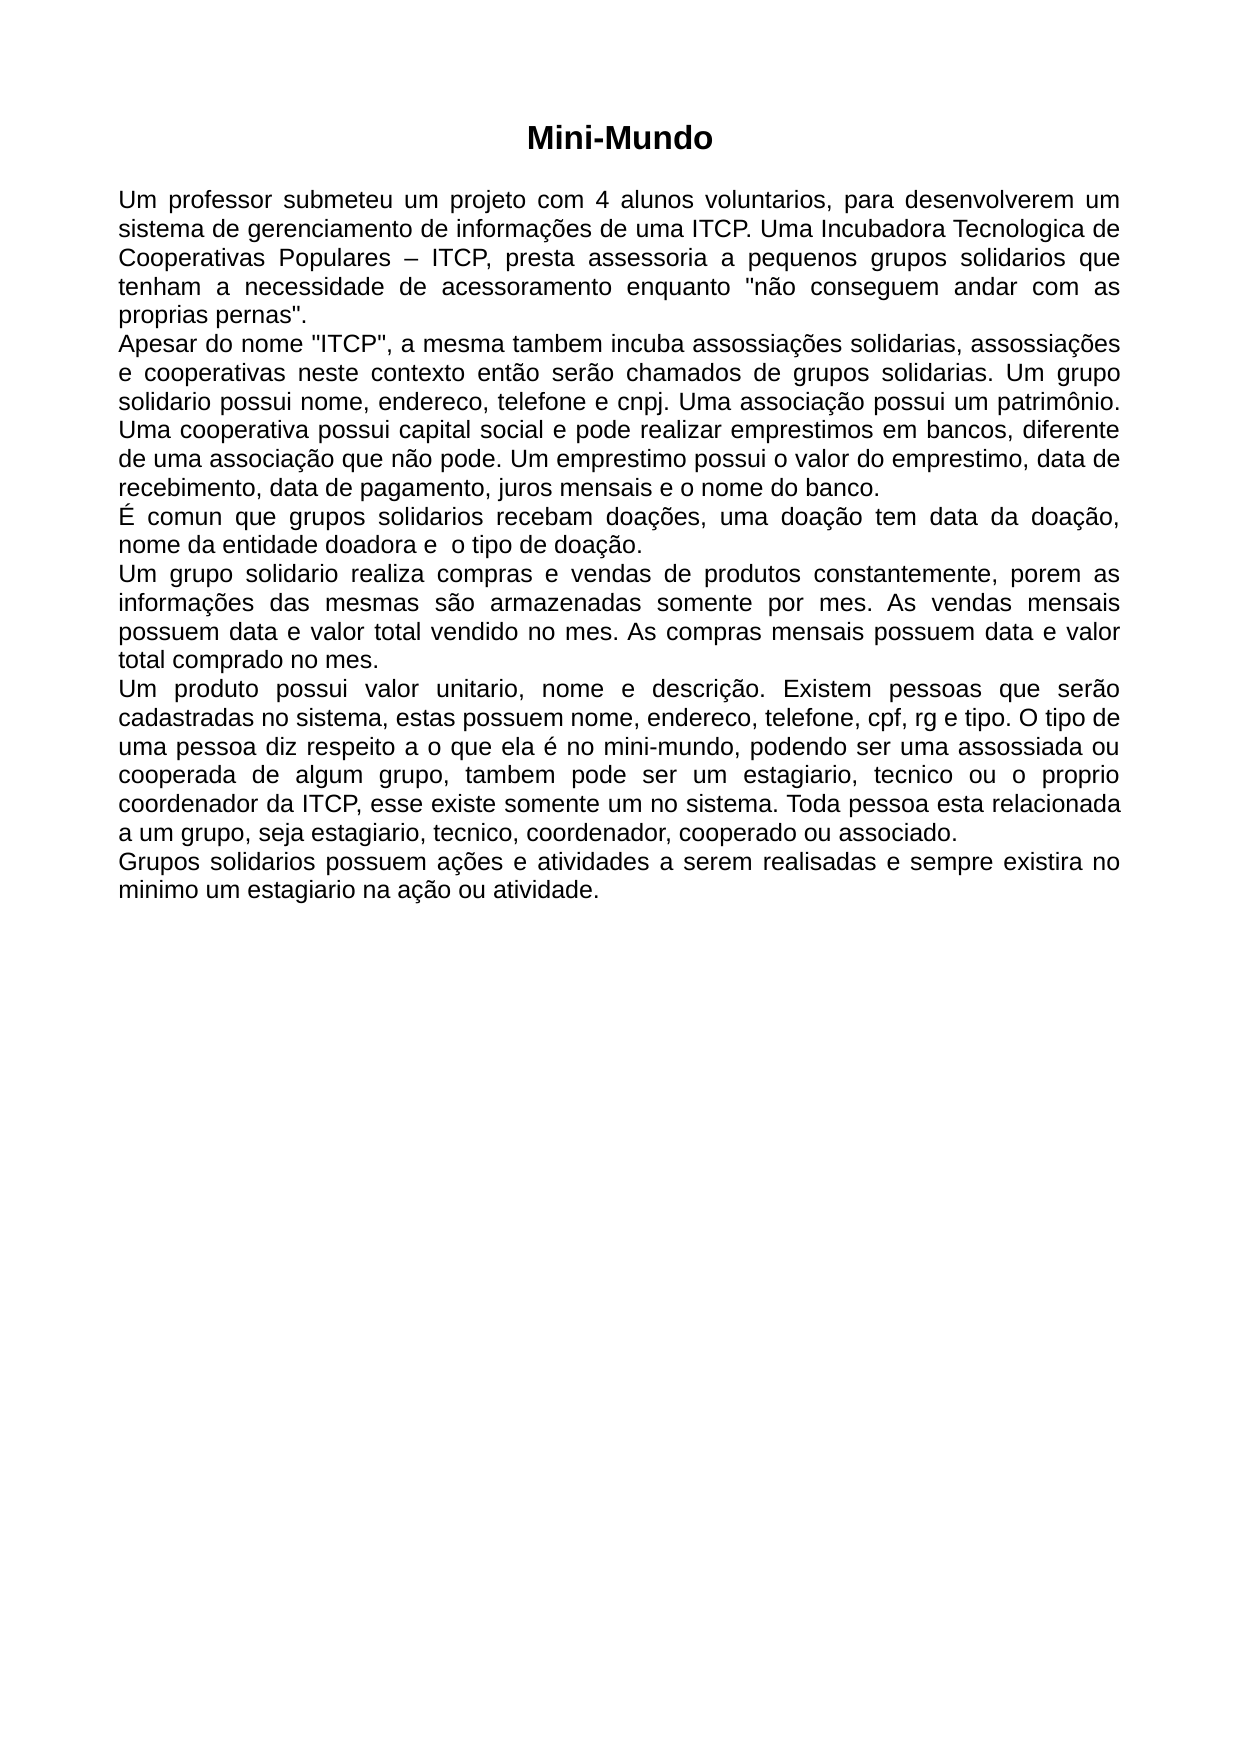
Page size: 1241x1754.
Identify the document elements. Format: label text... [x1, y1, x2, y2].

text Grupos solidarios possuem ações e atividades a serem realisadas e sempre existira no minimo um estagiario na ação ou atividade. [118, 847, 1122, 904]
text Um grupo solidario realiza compras e vendas de produtos constantemente, porem as informações das mesmas são armazenadas somente por mes. As vendas mensais possuem data e valor total vendido no mes. As compras mensais possuem data e valor total comprado no mes. [118, 559, 1122, 674]
text Mini-Mundo [118, 118, 1122, 157]
text Um professor submeteu um projeto com 4 alunos voluntarios, para desenvolverem um sistema de gerenciamento de informações de uma ITCP. Uma Incubadora Tecnologica de Cooperativas Populares – ITCP, presta assessoria a pequenos grupos solidarios que tenham a necessidade de acessoramento enquanto "não conseguem andar com as proprias pernas". [118, 185, 1122, 329]
text Apesar do nome "ITCP", a mesma tambem incuba assossiações solidarias, assossiações e cooperativas neste contexto então serão chamados de grupos solidarias. Um grupo solidario possui nome, endereco, telefone e cnpj. Uma associação possui um patrimônio. Uma cooperativa possui capital social e pode realizar emprestimos em bancos, diferente de uma associação que não pode. Um emprestimo possui o valor do emprestimo, data de recebimento, data de pagamento, juros mensais e o nome do banco. [118, 329, 1122, 502]
text Um produto possui valor unitario, nome e descrição. Existem pessoas que serão cadastradas no sistema, estas possuem nome, endereco, telefone, cpf, rg e tipo. O tipo de uma pessoa diz respeito a o que ela é no mini-mundo, podendo ser uma assossiada ou cooperada de algum grupo, tambem pode ser um estagiario, tecnico ou o proprio coordenador da ITCP, esse existe somente um no sistema. Toda pessoa esta relacionada a um grupo, seja estagiario, tecnico, coordenador, cooperado ou associado. [118, 674, 1122, 847]
text É comun que grupos solidarios recebam doações, uma doação tem data da doação, nome da entidade doadora e o tipo de doação. [118, 502, 1122, 559]
